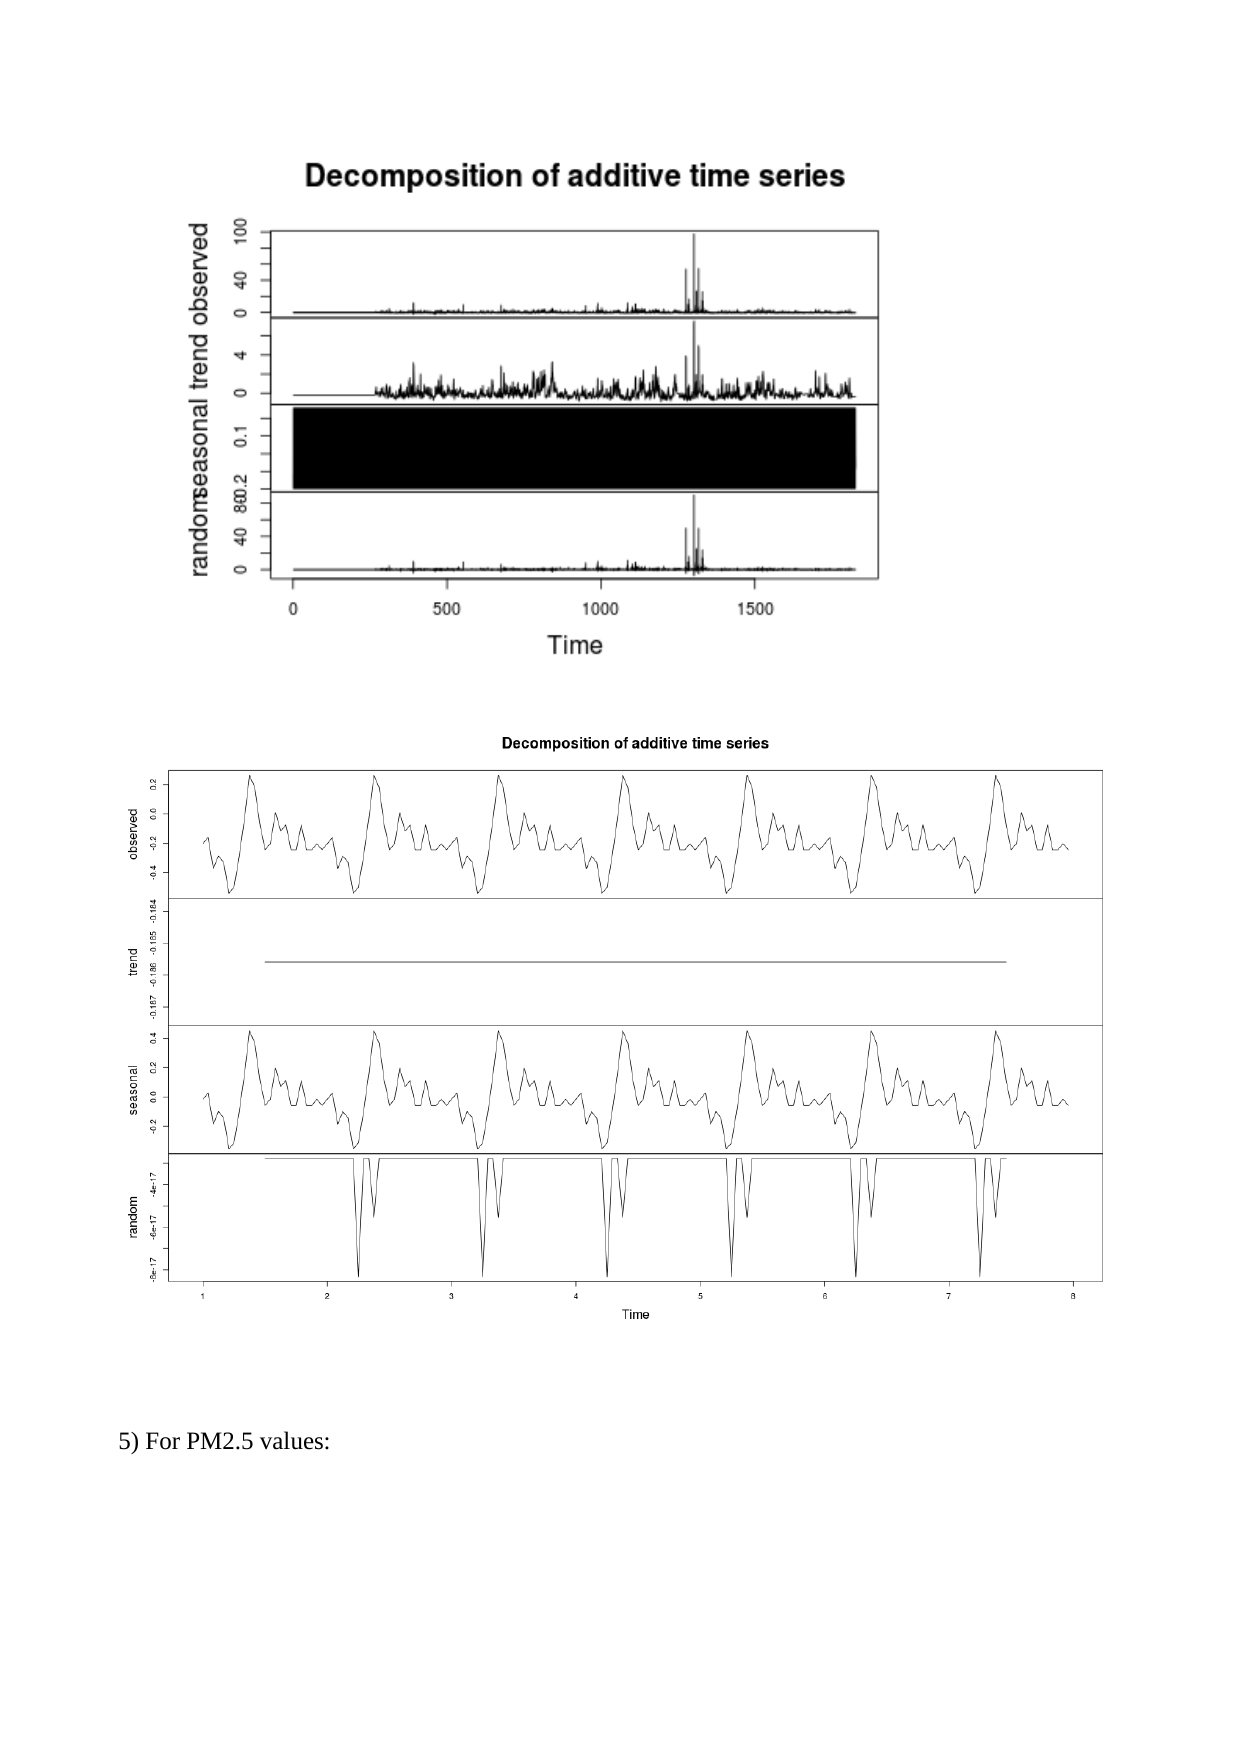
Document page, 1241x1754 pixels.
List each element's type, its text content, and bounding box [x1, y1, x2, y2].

picture [171, 132, 920, 698]
text 5) For PM2.5 values: [118, 1426, 1122, 1455]
picture [118, 721, 1123, 1340]
